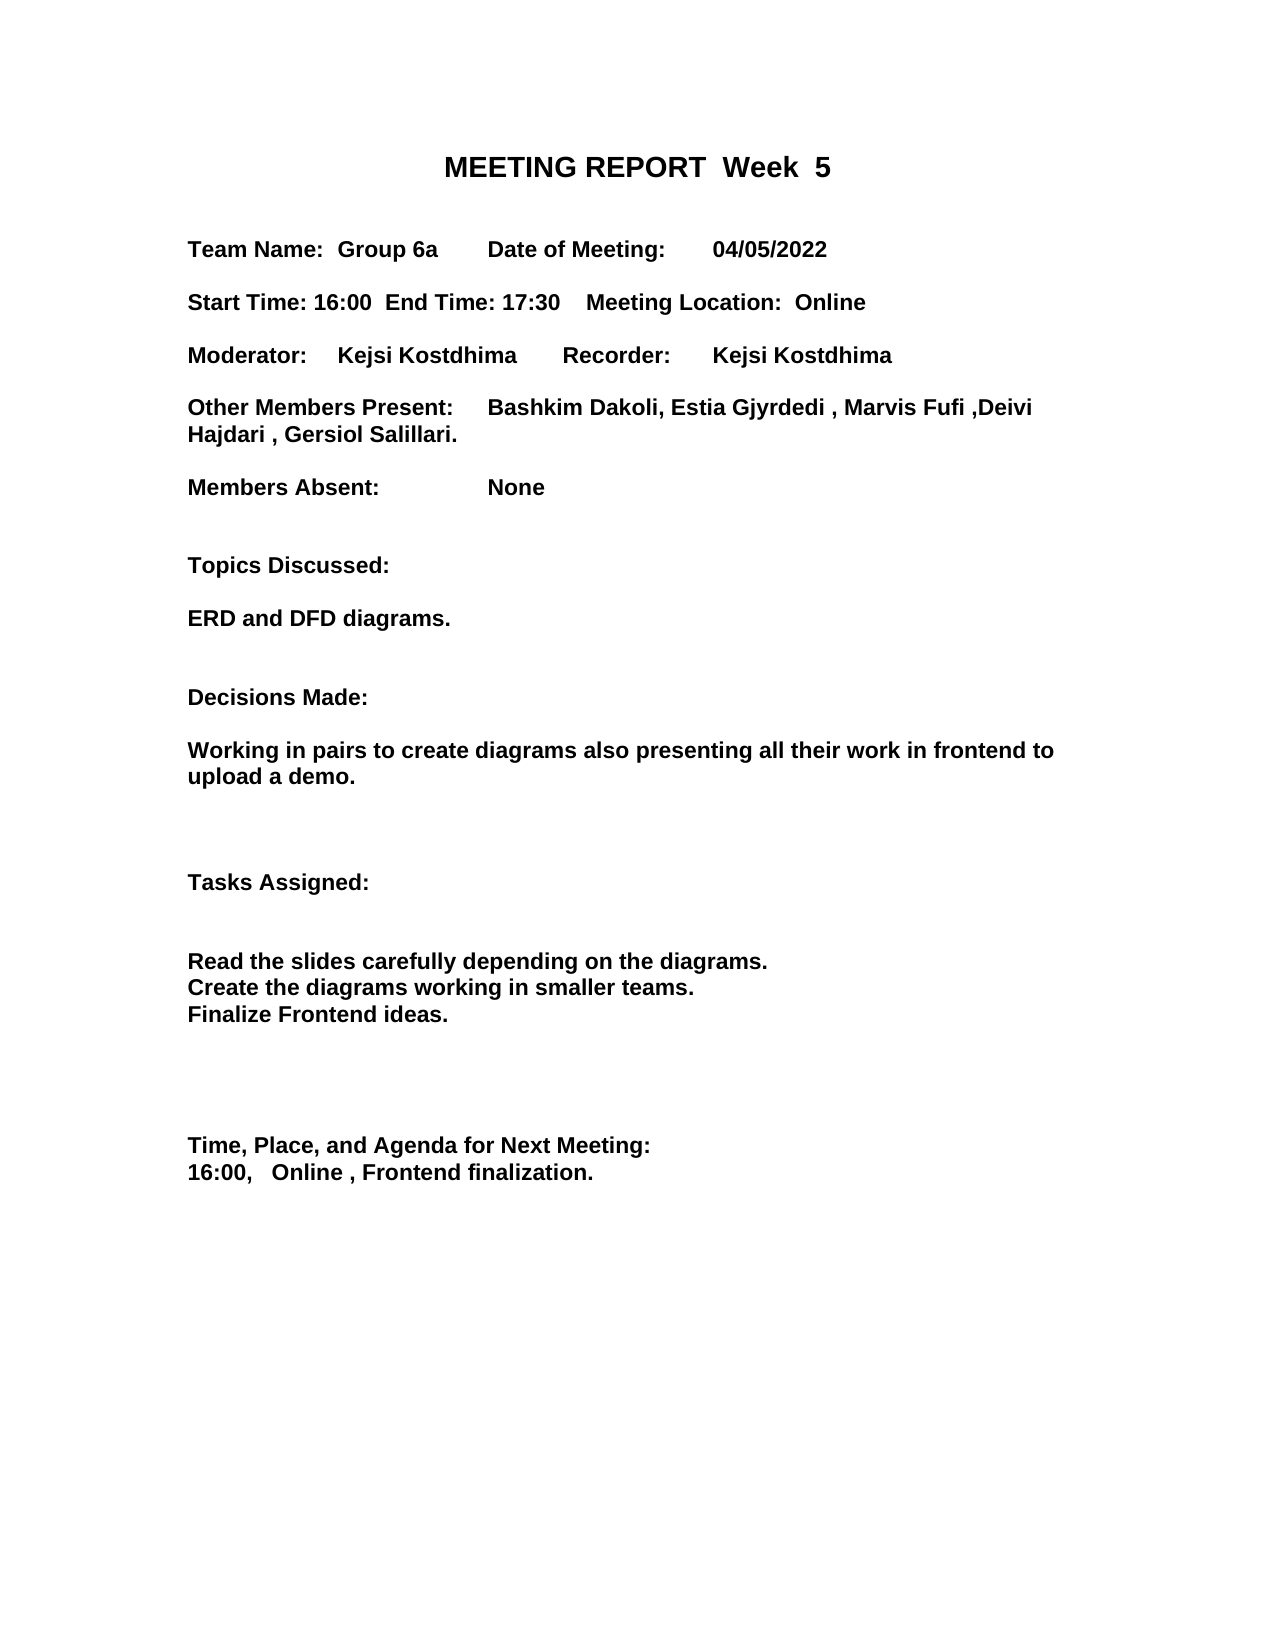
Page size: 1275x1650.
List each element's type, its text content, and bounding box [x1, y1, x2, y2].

text 16:00, Online , Frontend finalization. [187, 1159, 1087, 1185]
text Team Name: Group 6a Date of Meeting: 04/05/2022 [187, 236, 1087, 263]
text Time, Place, and Agenda for Next Meeting: [187, 1132, 1087, 1159]
text Finalize Frontend ideas. [187, 1001, 1087, 1027]
text Decisions Made: [187, 684, 1087, 711]
text Moderator: Kejsi Kostdhima Recorder: Kejsi Kostdhima [187, 342, 1087, 368]
text Working in pairs to create diagrams also presenting all their work in frontend to upload a demo. [187, 737, 1087, 790]
text Read the slides carefully depending on the diagrams. [187, 948, 1087, 974]
text MEETING REPORT Week 5 [187, 150, 1087, 183]
text Members Absent: None [187, 473, 1087, 500]
text Topics Discussed: [187, 552, 1087, 579]
text Start Time: 16:00 End Time: 17:30 Meeting Location: Online [187, 289, 1087, 315]
text Other Members Present: Bashkim Dakoli, Estia Gjyrdedi , Marvis Fufi ,Deivi Hajdari , Gersiol Salillari. [187, 394, 1087, 447]
text Tasks Assigned: [187, 869, 1087, 895]
text Create the diagrams working in smaller teams. [187, 974, 1087, 1001]
text ERD and DFD diagrams. [187, 605, 1087, 632]
